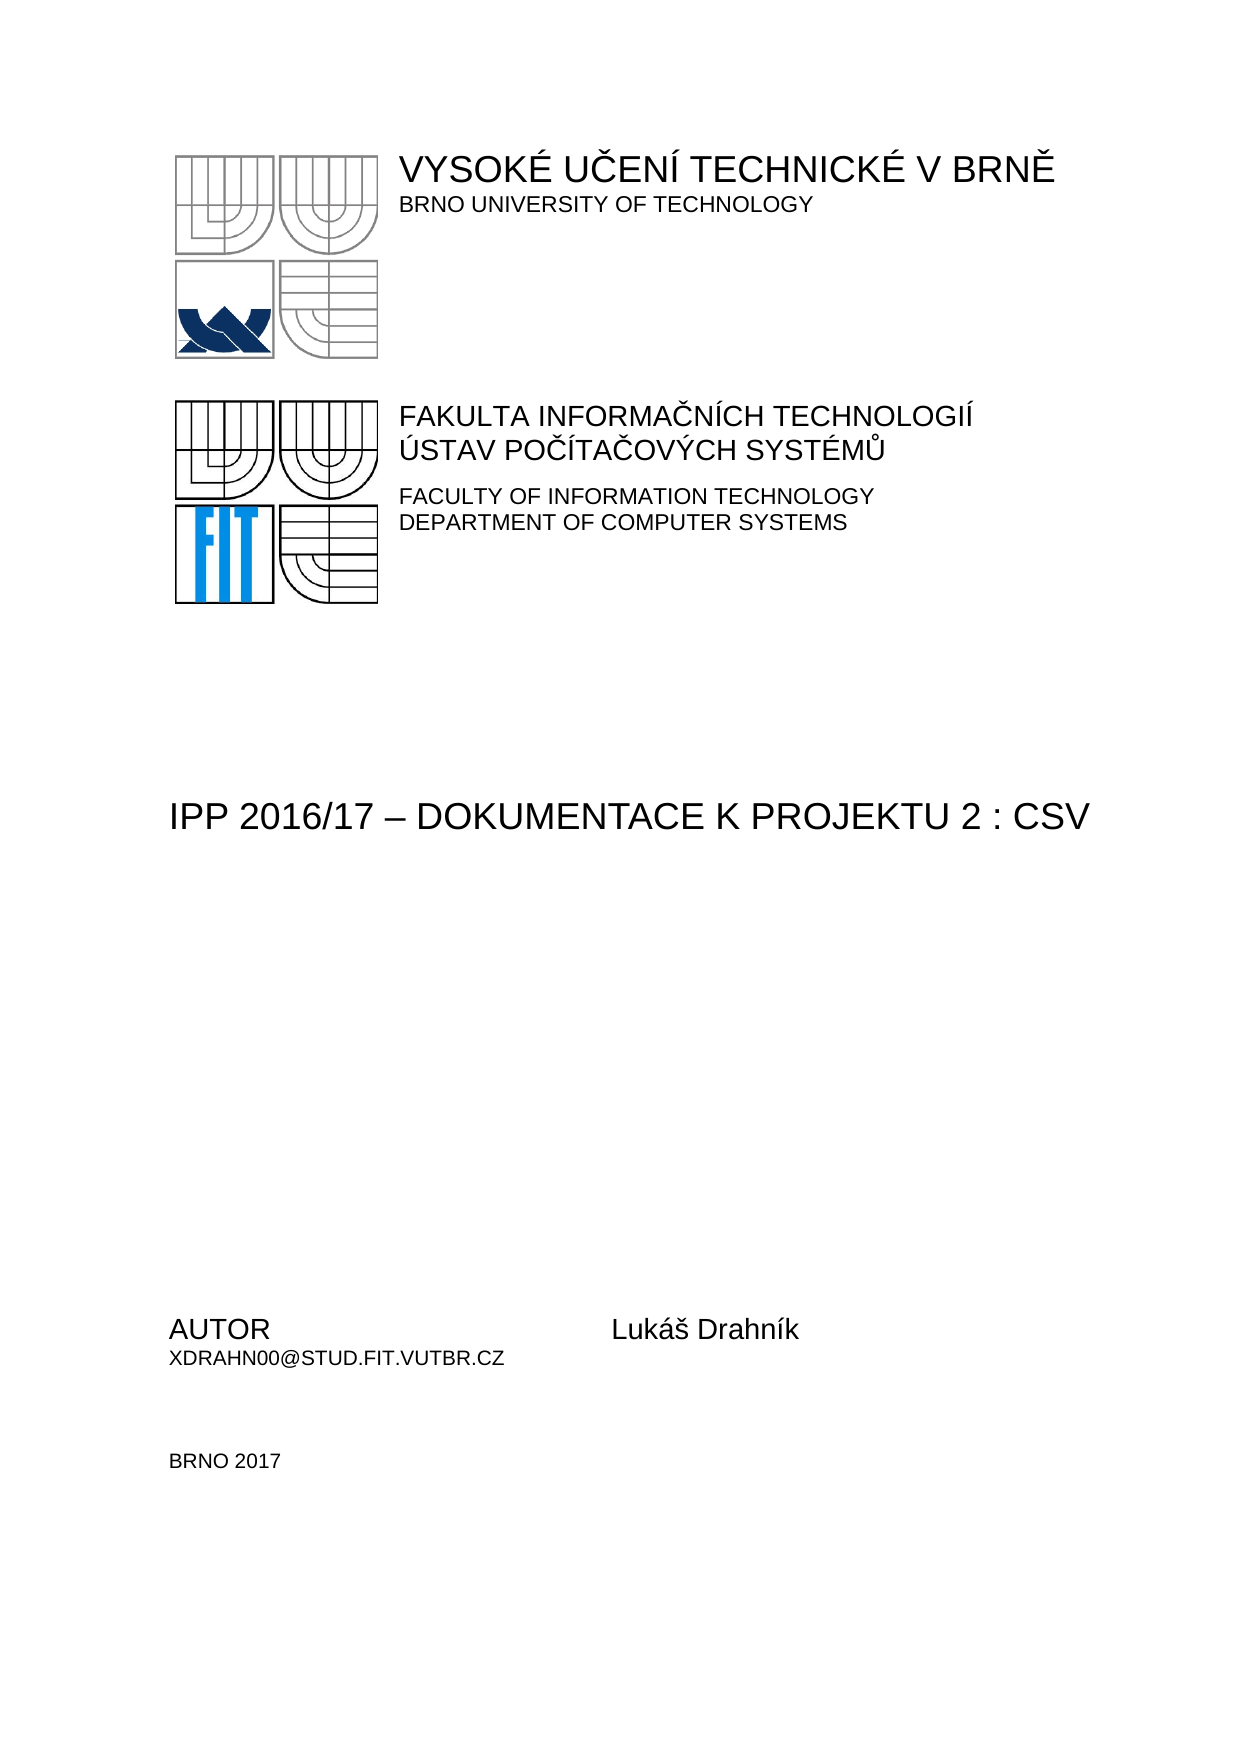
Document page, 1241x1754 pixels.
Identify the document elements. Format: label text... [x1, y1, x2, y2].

text xdrahn00@stud.fit.vutbr.cz [169, 1346, 1106, 1369]
text ÚSTAV POČÍTAČOVÝCH SYSTÉMŮ [379, 433, 1106, 466]
text DEPARTMENT OF COMPUTER SYSTEMS [379, 509, 1106, 536]
text FAKULTA INFORMAČNÍCH TECHNOLOGIÍ [169, 399, 1106, 605]
text BRNO UNIVERSITY OF TECHNOLOGY [169, 154, 1106, 360]
picture [175, 155, 378, 359]
text BRNO 2017 [169, 1415, 1106, 1473]
picture [175, 400, 378, 604]
text IPP 2016/17 – dokumentace k PROJEKTu 2 : CSV [169, 794, 1106, 838]
text FACULTY OF INFORMATION TECHNOLOGY [379, 483, 1106, 509]
text AUTOR Lukáš Drahník [169, 1312, 1106, 1346]
text VYSOKÉ UČENÍ TECHNICKÉ V BRNĚ [169, 148, 1106, 191]
